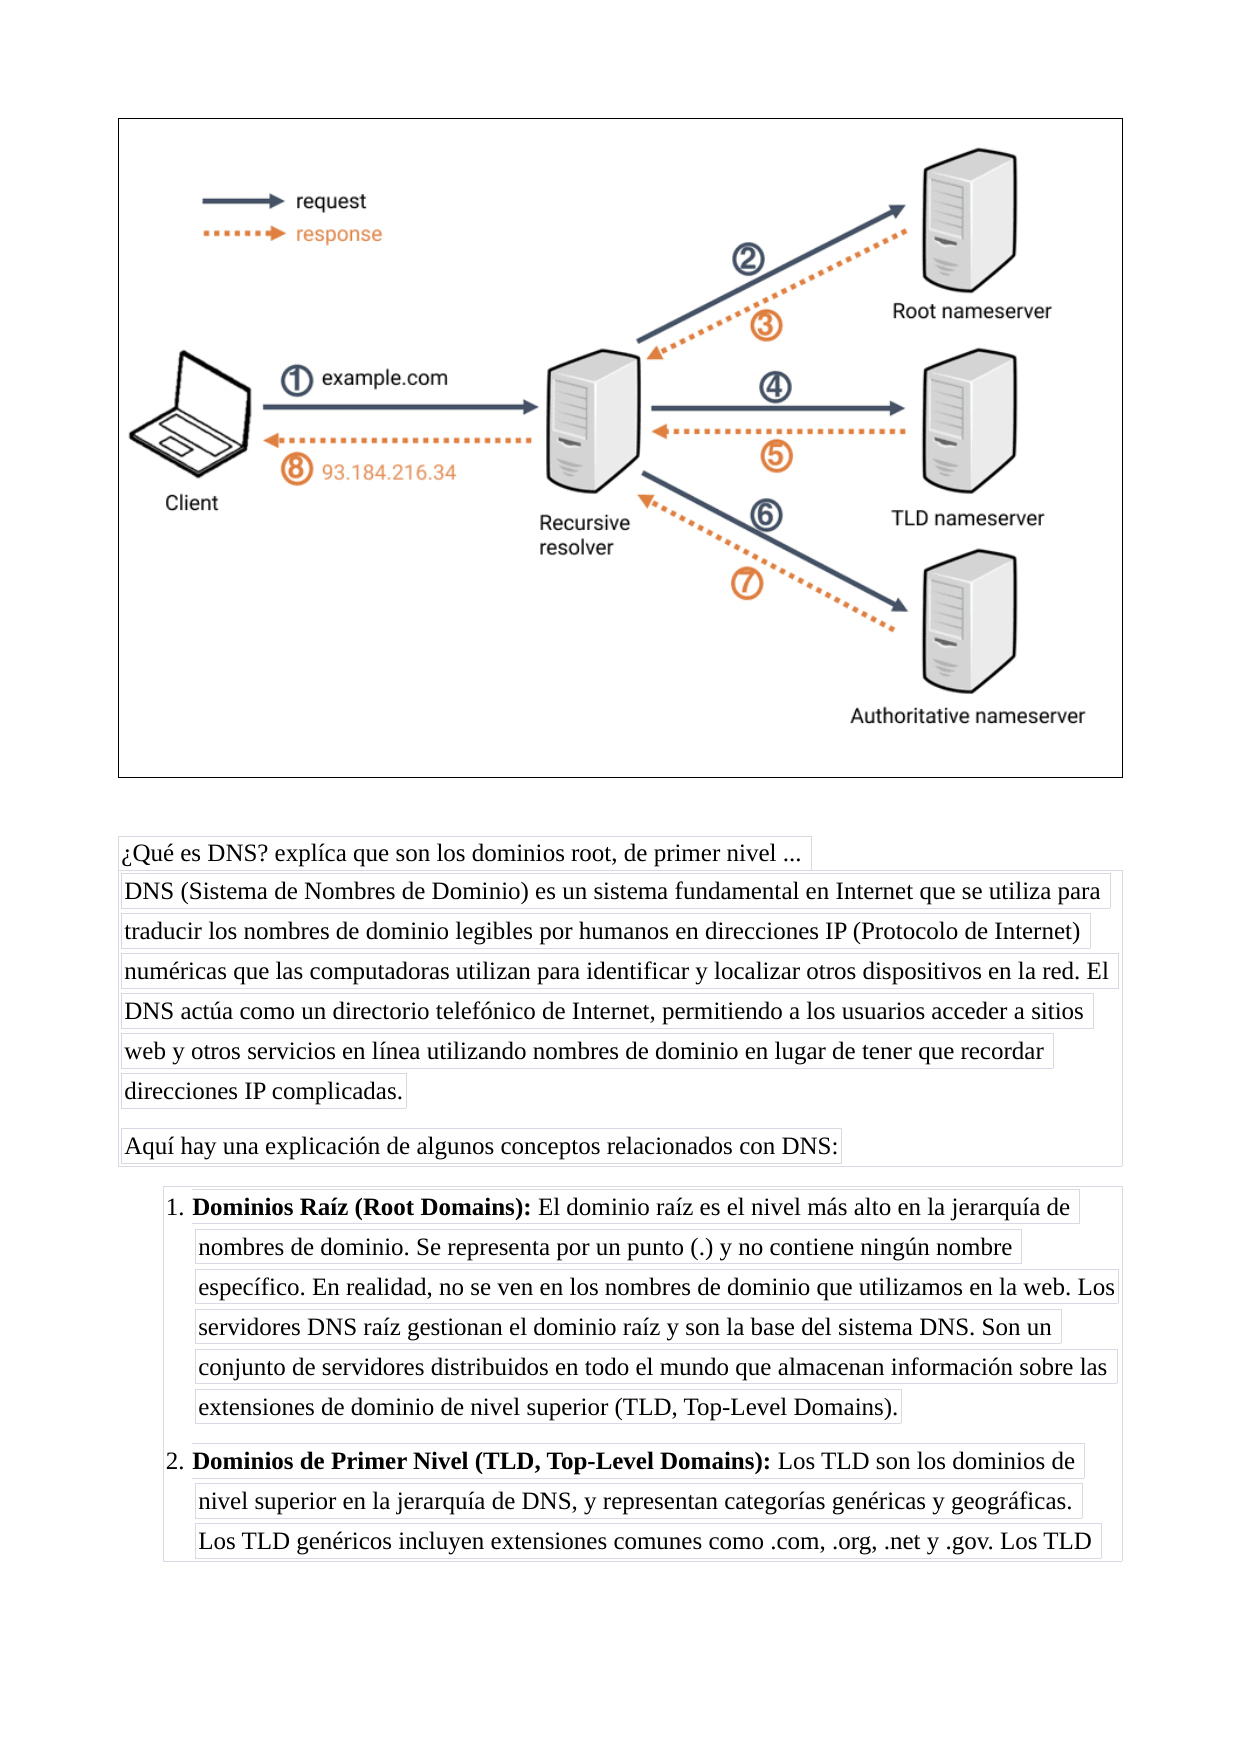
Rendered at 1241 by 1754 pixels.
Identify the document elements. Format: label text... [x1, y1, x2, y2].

picture [123, 125, 1117, 743]
text Aquí hay una explicación de algunos conceptos relacionados con DNS: [119, 1125, 1122, 1166]
table_cell [119, 119, 1122, 777]
text [812, 836, 1122, 870]
list Dominios Raíz (Root Domains): El dominio raíz es el nivel más alto en la jerarquía de nombres de dominio. Se representa por un punto (.) y no contiene ningún nombre específico. En realidad, no se ven en los nombres de dominio que utilizamos en la web. Los servidores DNS raíz gestionan el dominio raíz y son la base del sistema DNS. Son un conjunto de servidores distribuidos en todo el mundo que almacenan información sobre las extensiones de dominio de nivel superior (TLD, Top-Level Domains). [164, 1187, 1122, 1423]
text ¿Qué es DNS? explíca que son los dominios root, de primer nivel ... [119, 837, 811, 870]
list Dominios de Primer Nivel (TLD, Top-Level Domains): Los TLD son los dominios de nivel superior en la jerarquía de DNS, y representan categorías genéricas y geográficas. Los TLD genéricos incluyen extensiones comunes como .com, .org, .net y .gov. Los TLD [164, 1440, 1122, 1561]
text DNS (Sistema de Nombres de Dominio) es un sistema fundamental en Internet que se utiliza para traducir los nombres de dominio legibles por humanos en direcciones IP (Protocolo de Internet) numéricas que las computadoras utilizan para identificar y localizar otros dispositivos en la red. El DNS actúa como un directorio telefónico de Internet, permitiendo a los usuarios acceder a sitios web y otros servicios en línea utilizando nombres de dominio en lugar de tener que recordar direcciones IP complicadas. [119, 871, 1122, 1108]
